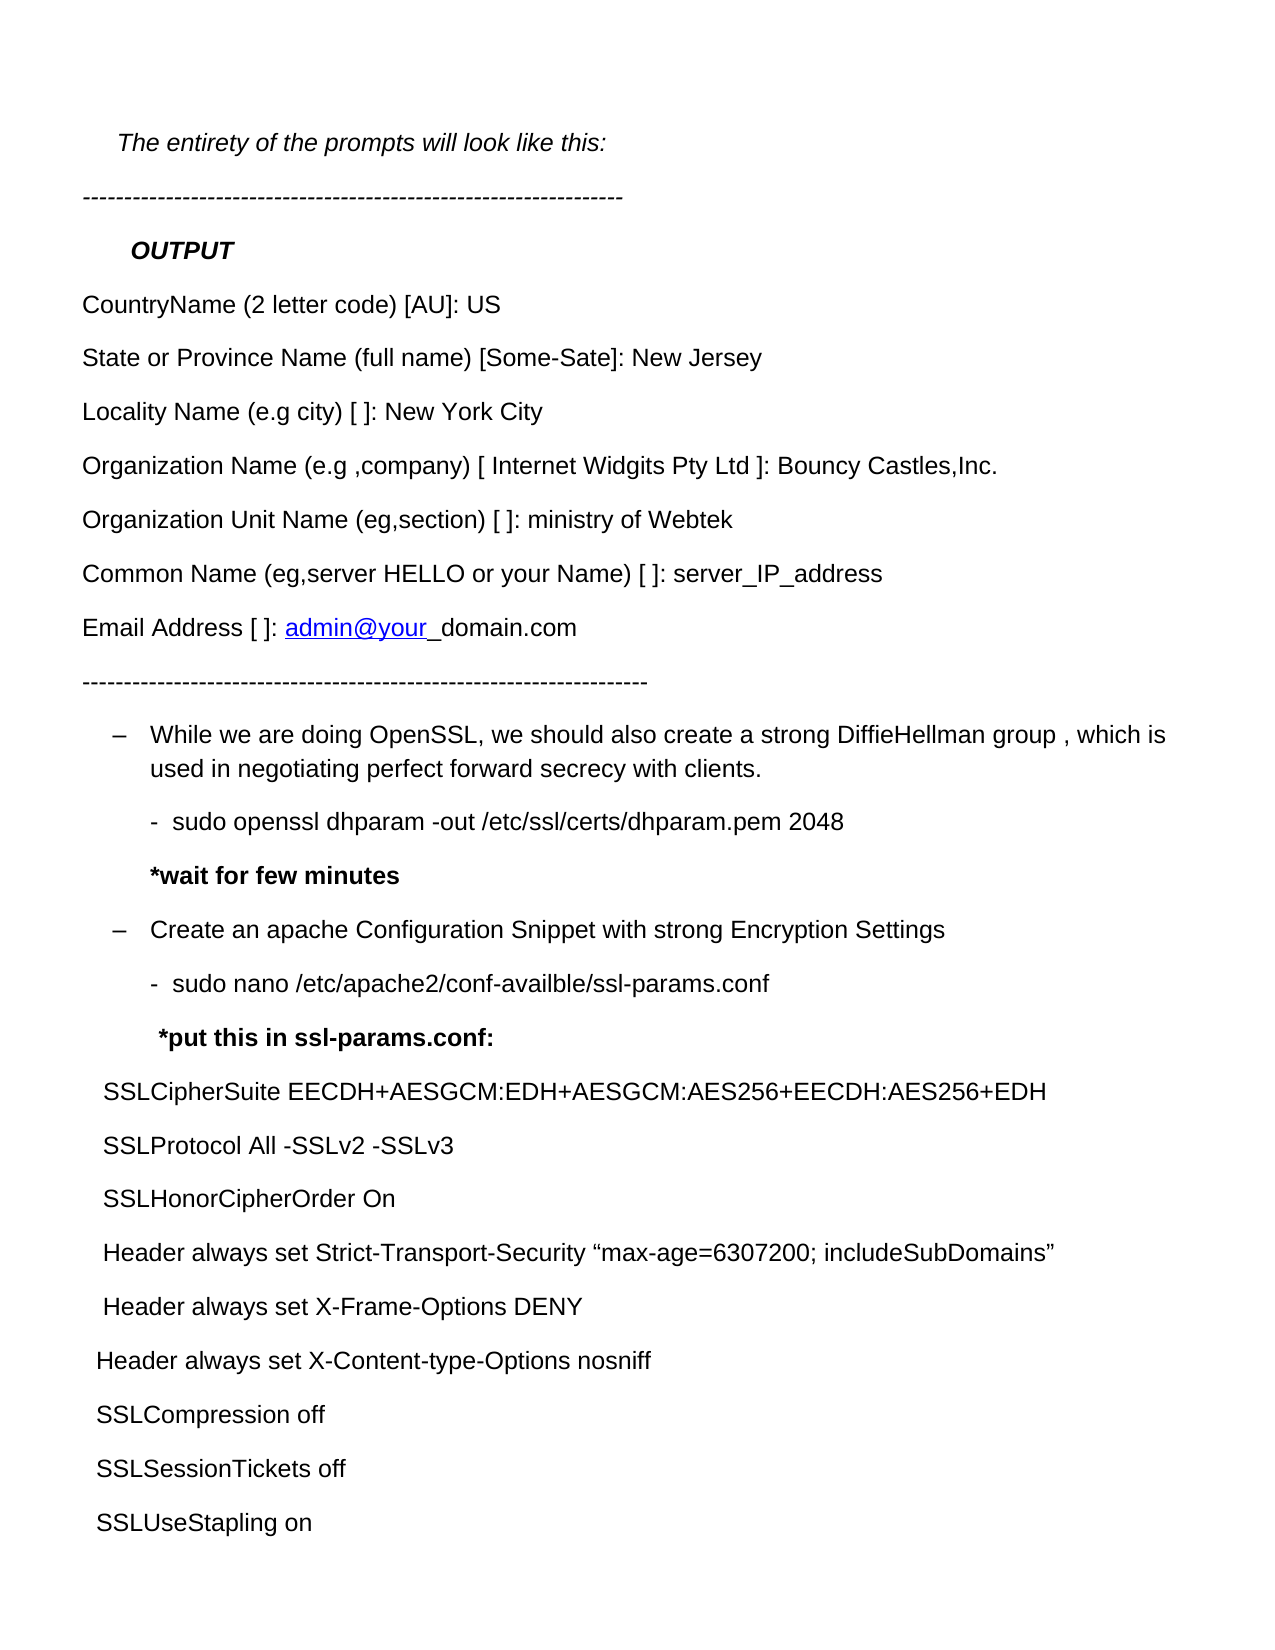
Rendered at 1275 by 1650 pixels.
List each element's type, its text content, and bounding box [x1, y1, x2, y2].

text SSLUseStapling on [75, 1508, 1200, 1536]
text SSLCipherSuite EECDH+AESGCM:EDH+AESGCM:AES256+EECDH:AES256+EDH [75, 1077, 1200, 1106]
list Create an apache Configuration Snippet with strong Encryption Settings [112, 915, 1200, 944]
text Header always set Strict-Transport-Security “max-age=6307200; includeSubDomains” [75, 1238, 1200, 1267]
text Email Address [ ]: admin@your_domain.com [75, 613, 1200, 641]
text *put this in ssl-params.conf: [75, 1023, 1200, 1052]
text ----------------------------------------------------------------- [75, 182, 1200, 211]
text Organization Unit Name (eg,section) [ ]: ministry of Webtek [75, 505, 1200, 534]
text CountryName (2 letter code) [AU]: US [75, 289, 1200, 318]
text Header always set X-Frame-Options DENY [75, 1292, 1200, 1321]
text OUTPUT [75, 236, 1200, 264]
text State or Province Name (full name) [Some-Sate]: New Jersey [75, 343, 1200, 372]
text Organization Name (e.g ,company) [ Internet Widgits Pty Ltd ]: Bouncy Castles,Inc. [75, 451, 1200, 480]
text Locality Name (e.g city) [ ]: New York City [75, 397, 1200, 426]
text SSLCompression off [75, 1400, 1200, 1429]
text Header always set X-Content-type-Options nosniff [75, 1346, 1200, 1375]
text SSLHonorCipherOrder On [75, 1184, 1200, 1213]
list - sudo openssl dhparam -out /etc/ssl/certs/dhparam.pem 2048 [112, 807, 1200, 836]
text SSLSessionTickets off [75, 1454, 1200, 1482]
text -------------------------------------------------------------------- [75, 667, 1200, 695]
list - sudo nano /etc/apache2/conf-availble/ssl-params.conf [112, 969, 1200, 998]
text SSLProtocol All -SSLv2 -SSLv3 [75, 1131, 1200, 1159]
text The entirety of the prompts will look like this: [75, 128, 1200, 157]
list *wait for few minutes [112, 861, 1200, 890]
list While we are doing OpenSSL, we should also create a strong DiffieHellman group , which is used in negotiating perfect forward secrecy with clients. [112, 720, 1200, 782]
text Common Name (eg,server HELLO or your Name) [ ]: server_IP_address [75, 559, 1200, 588]
